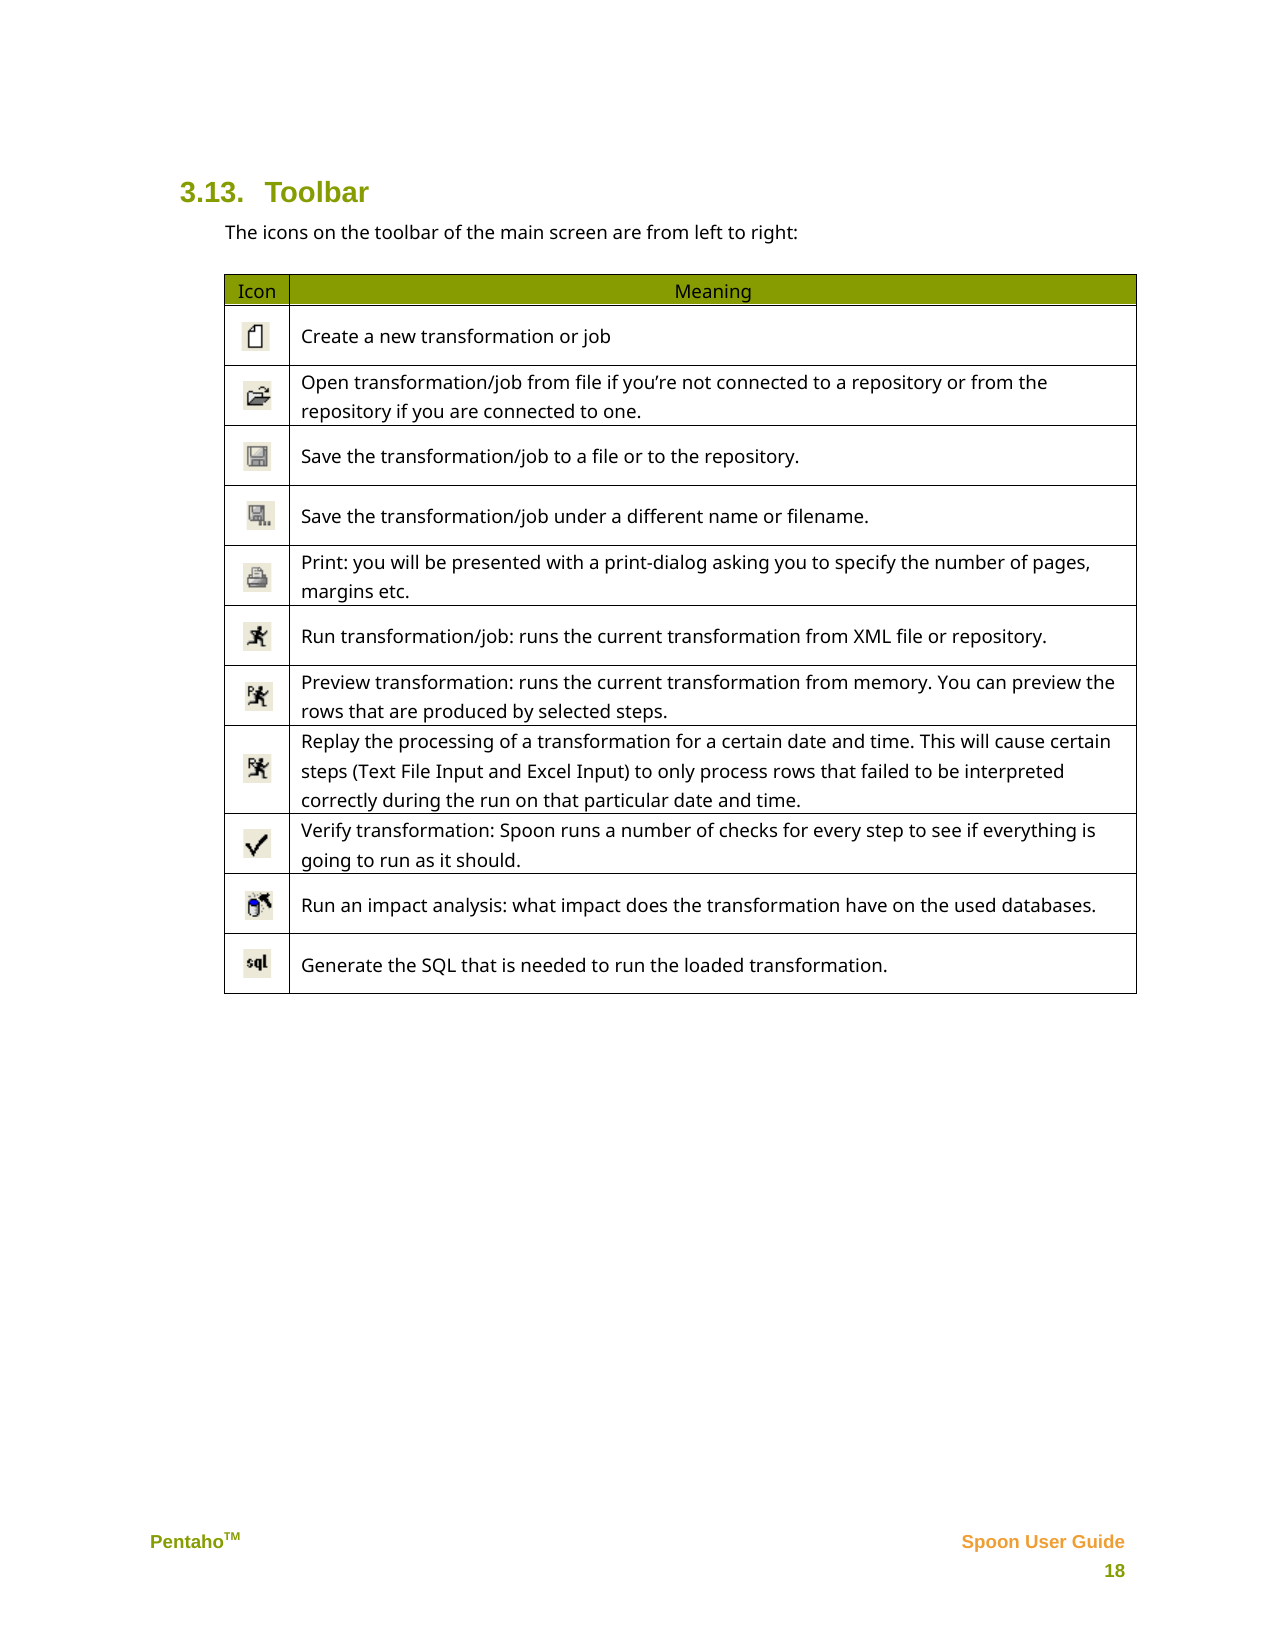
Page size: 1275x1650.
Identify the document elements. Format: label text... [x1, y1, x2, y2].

table_cell [225, 726, 289, 813]
picture [244, 891, 273, 920]
table_header Icon [225, 275, 289, 304]
table_cell [225, 874, 289, 933]
picture [243, 829, 272, 858]
table_header Meaning [290, 275, 1136, 304]
picture [246, 501, 275, 530]
table_cell [225, 306, 289, 364]
table_cell [225, 366, 289, 424]
picture [243, 381, 272, 410]
table_cell Run an impact analysis: what impact does the transformation have on the used databases. [290, 874, 1136, 933]
picture [243, 563, 272, 592]
table_cell Save the transformation/job to a file or to the repository. [290, 426, 1136, 484]
text The icons on the toolbar of the main screen are from left to right: [225, 216, 1125, 245]
picture [243, 442, 272, 471]
picture [243, 754, 272, 783]
table_cell [225, 814, 289, 873]
table_cell Save the transformation/job under a different name or filename. [290, 486, 1136, 544]
table_cell Preview transformation: runs the current transformation from memory. You can preview the rows that are produced by selected steps. [290, 666, 1136, 724]
table_cell [225, 606, 289, 664]
table_cell Verify transformation: Spoon runs a number of checks for every step to see if everything is going to run as it should. [290, 814, 1136, 873]
picture [241, 322, 270, 351]
table_cell [225, 486, 289, 544]
table_cell Replay the processing of a transformation for a certain date and time. This will cause certain steps (Text File Input and Excel Input) to only process rows that failed to be interpreted correctly during the run on that particular date and time. [290, 726, 1136, 813]
table_cell Open transformation/job from file if you’re not connected to a repository or from the repository if you are connected to one. [290, 366, 1136, 424]
table_cell [225, 546, 289, 604]
table_cell [225, 666, 289, 724]
picture [244, 682, 273, 711]
picture [243, 949, 272, 978]
table_cell Print: you will be presented with a print-dialog asking you to specify the number of pages, margins etc. [290, 546, 1136, 604]
table_cell [225, 426, 289, 484]
subtitle Toolbar [179, 175, 1125, 210]
table_cell Run transformation/job: runs the current transformation from XML file or repository. [290, 606, 1136, 664]
picture [243, 622, 272, 651]
table_cell Create a new transformation or job [290, 306, 1136, 364]
table_cell Generate the SQL that is needed to run the loaded transformation. [290, 934, 1136, 993]
table_cell [225, 934, 289, 993]
